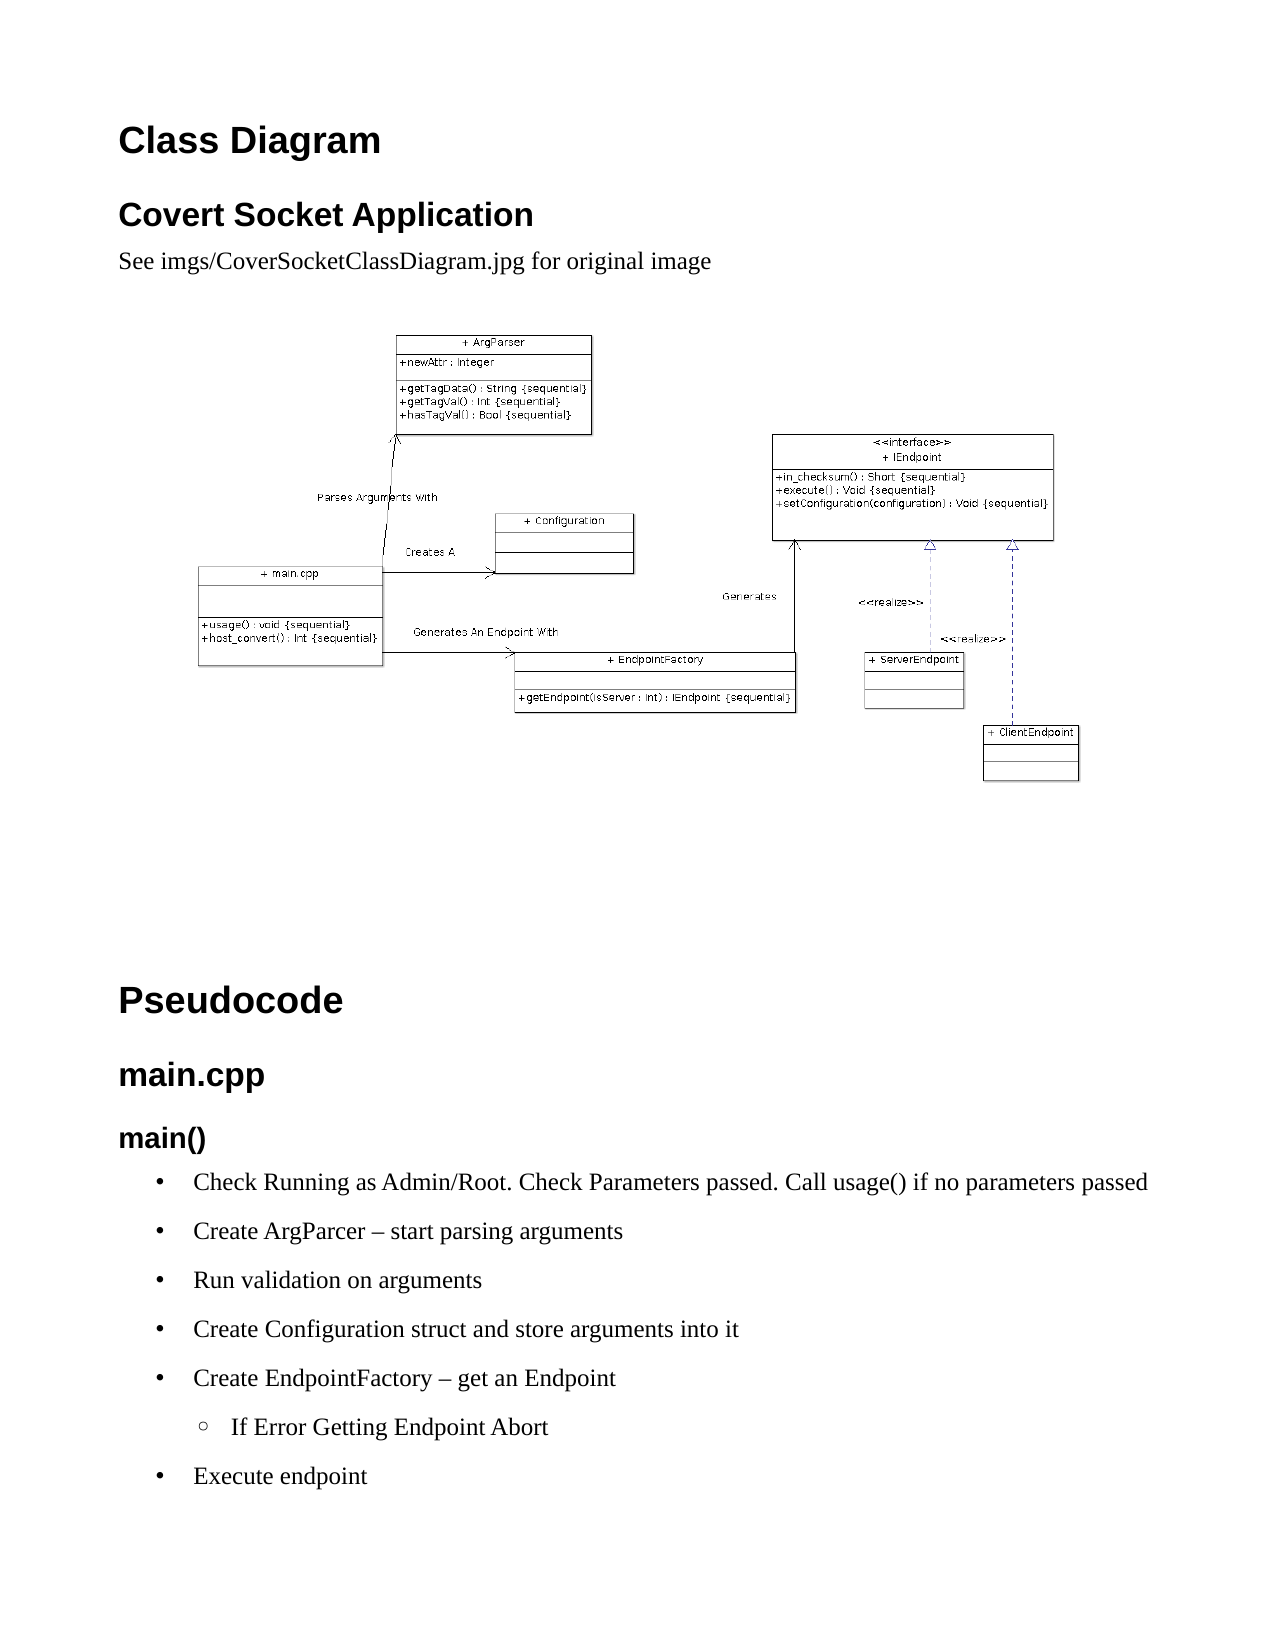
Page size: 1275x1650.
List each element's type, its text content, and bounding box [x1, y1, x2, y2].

list Create Configuration struct and store arguments into it [156, 1314, 1157, 1343]
picture [118, 295, 1157, 899]
list Create EndpointFactory – get an Endpoint [156, 1363, 1157, 1392]
list If Error Getting Endpoint Abort [193, 1412, 1157, 1441]
subtitle main() [118, 1121, 1157, 1154]
list Run validation on arguments [156, 1265, 1157, 1294]
subtitle Pseudocode [118, 978, 1157, 1022]
subtitle main.cpp [118, 1055, 1157, 1094]
list Execute endpoint [156, 1461, 1157, 1490]
list Check Running as Admin/Root. Check Parameters passed. Call usage() if no parameters passed [156, 1167, 1157, 1196]
text See imgs/CoverSocketClassDiagram.jpg for original image [118, 246, 1157, 275]
subtitle Covert Socket Application [118, 195, 1157, 234]
subtitle Class Diagram [118, 118, 1157, 162]
list Create ArgParcer – start parsing arguments [156, 1216, 1157, 1245]
